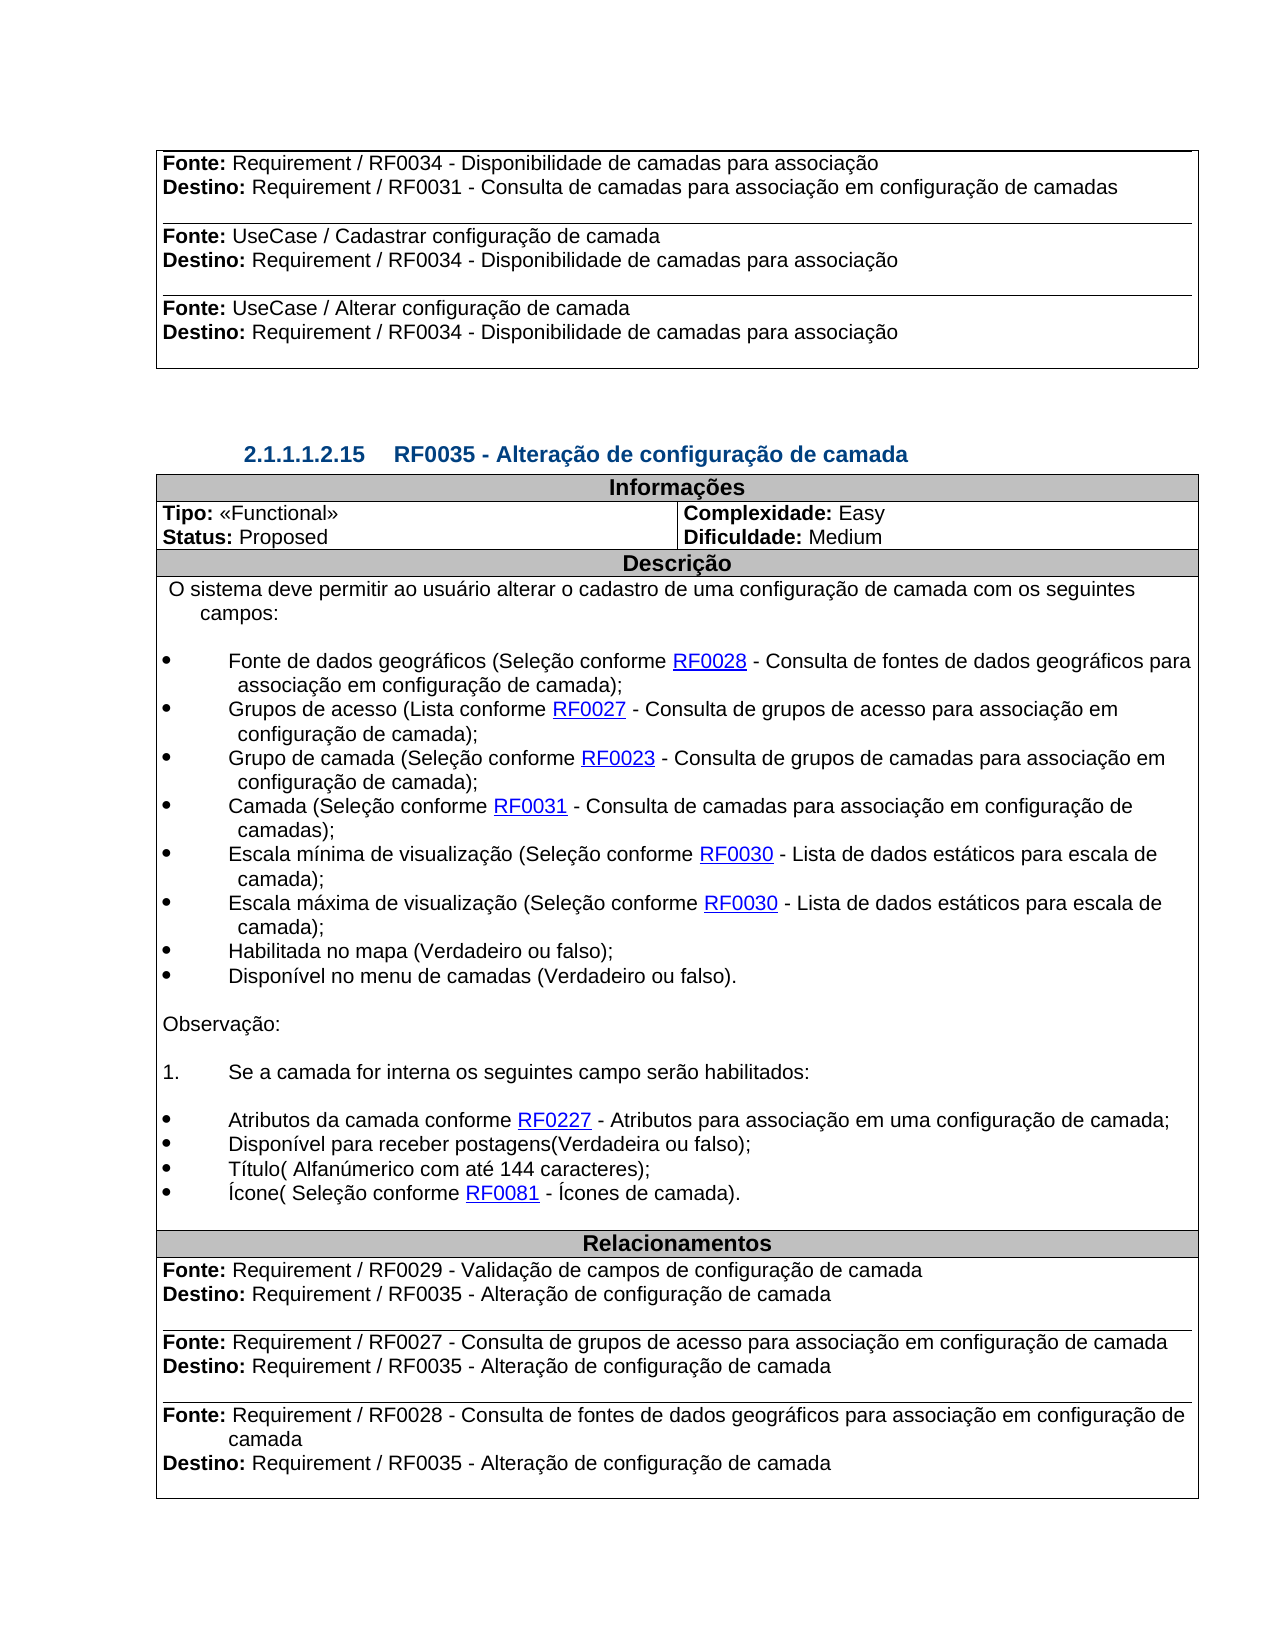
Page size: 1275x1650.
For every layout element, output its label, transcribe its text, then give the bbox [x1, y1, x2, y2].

table_header Informações [157, 475, 1198, 501]
table_cell Fonte: UseCase / Cadastrar configuração de camada Destino: Requirement / RF0034 - Disponibilidade de camadas para associação [163, 224, 1192, 295]
table_cell Relacionamentos [157, 1231, 1198, 1257]
table_cell Fonte: Requirement / RF0028 - Consulta de fontes de dados geográficos para associação em configuração de camada Destino: Requirement / RF0035 - Alteração de configuração de camada [163, 1403, 1192, 1498]
table_header Fonte: Requirement / RF0029 - Validação de campos de configuração de camada Destino: Requirement / RF0035 - Alteração de configuração de camada [163, 1258, 1192, 1329]
table_cell Descrição [157, 550, 1198, 576]
table_cell Complexidade: Easy Dificuldade: Medium [678, 502, 1198, 549]
table_cell Fonte: Requirement / RF0027 - Consulta de grupos de acesso para associação em configuração de camada Destino: Requirement / RF0035 - Alteração de configuração de camada [163, 1331, 1192, 1402]
table_cell [157, 1258, 1198, 1498]
table_header Fonte: Requirement / RF0034 - Disponibilidade de camadas para associação Destino: Requirement / RF0031 - Consulta de camadas para associação em configuração de camadas [163, 152, 1192, 223]
table_cell O sistema deve permitir ao usuário alterar o cadastro de uma configuração de camada com os seguintes campos: Fonte de dados geográficos (Seleção conforme RF0028 - Consulta de fontes de dados geográficos para associação em configuração de camada); Grupos de acesso (Lista conforme RF0027 - Consulta de grupos de acesso para associação em configuração de camada); Grupo de camada (Seleção conforme RF0023 - Consulta de grupos de camadas para associação em configuração de camada); Camada (Seleção conforme RF0031 - Consulta de camadas para associação em configuração de camadas); Escala mínima de visualização (Seleção conforme RF0030 - Lista de dados estáticos para escala de camada); Escala máxima de visualização (Seleção conforme RF0030 - Lista de dados estáticos para escala de camada); Habilitada no mapa (Verdadeiro ou falso); Disponível no menu de camadas (Verdadeiro ou falso). Observação: Se a camada for interna os seguintes campo serão habilitados: Atributos da camada conforme RF0227 - Atributos para associação em uma configuração de camada; Disponível para receber postagens(Verdadeira ou falso); Título( Alfanúmerico com até 144 caracteres); Ícone( Seleção conforme RF0081 - Ícones de camada). [157, 577, 1198, 1230]
table_cell [1192, 151, 1198, 368]
table_cell Tipo: «Functional» Status: Proposed [157, 502, 677, 549]
list RF0035 - Alteração de configuração de camada [244, 441, 1125, 468]
table_cell [157, 151, 163, 368]
table_cell Fonte: UseCase / Alterar configuração de camada Destino: Requirement / RF0034 - Disponibilidade de camadas para associação [163, 296, 1192, 368]
